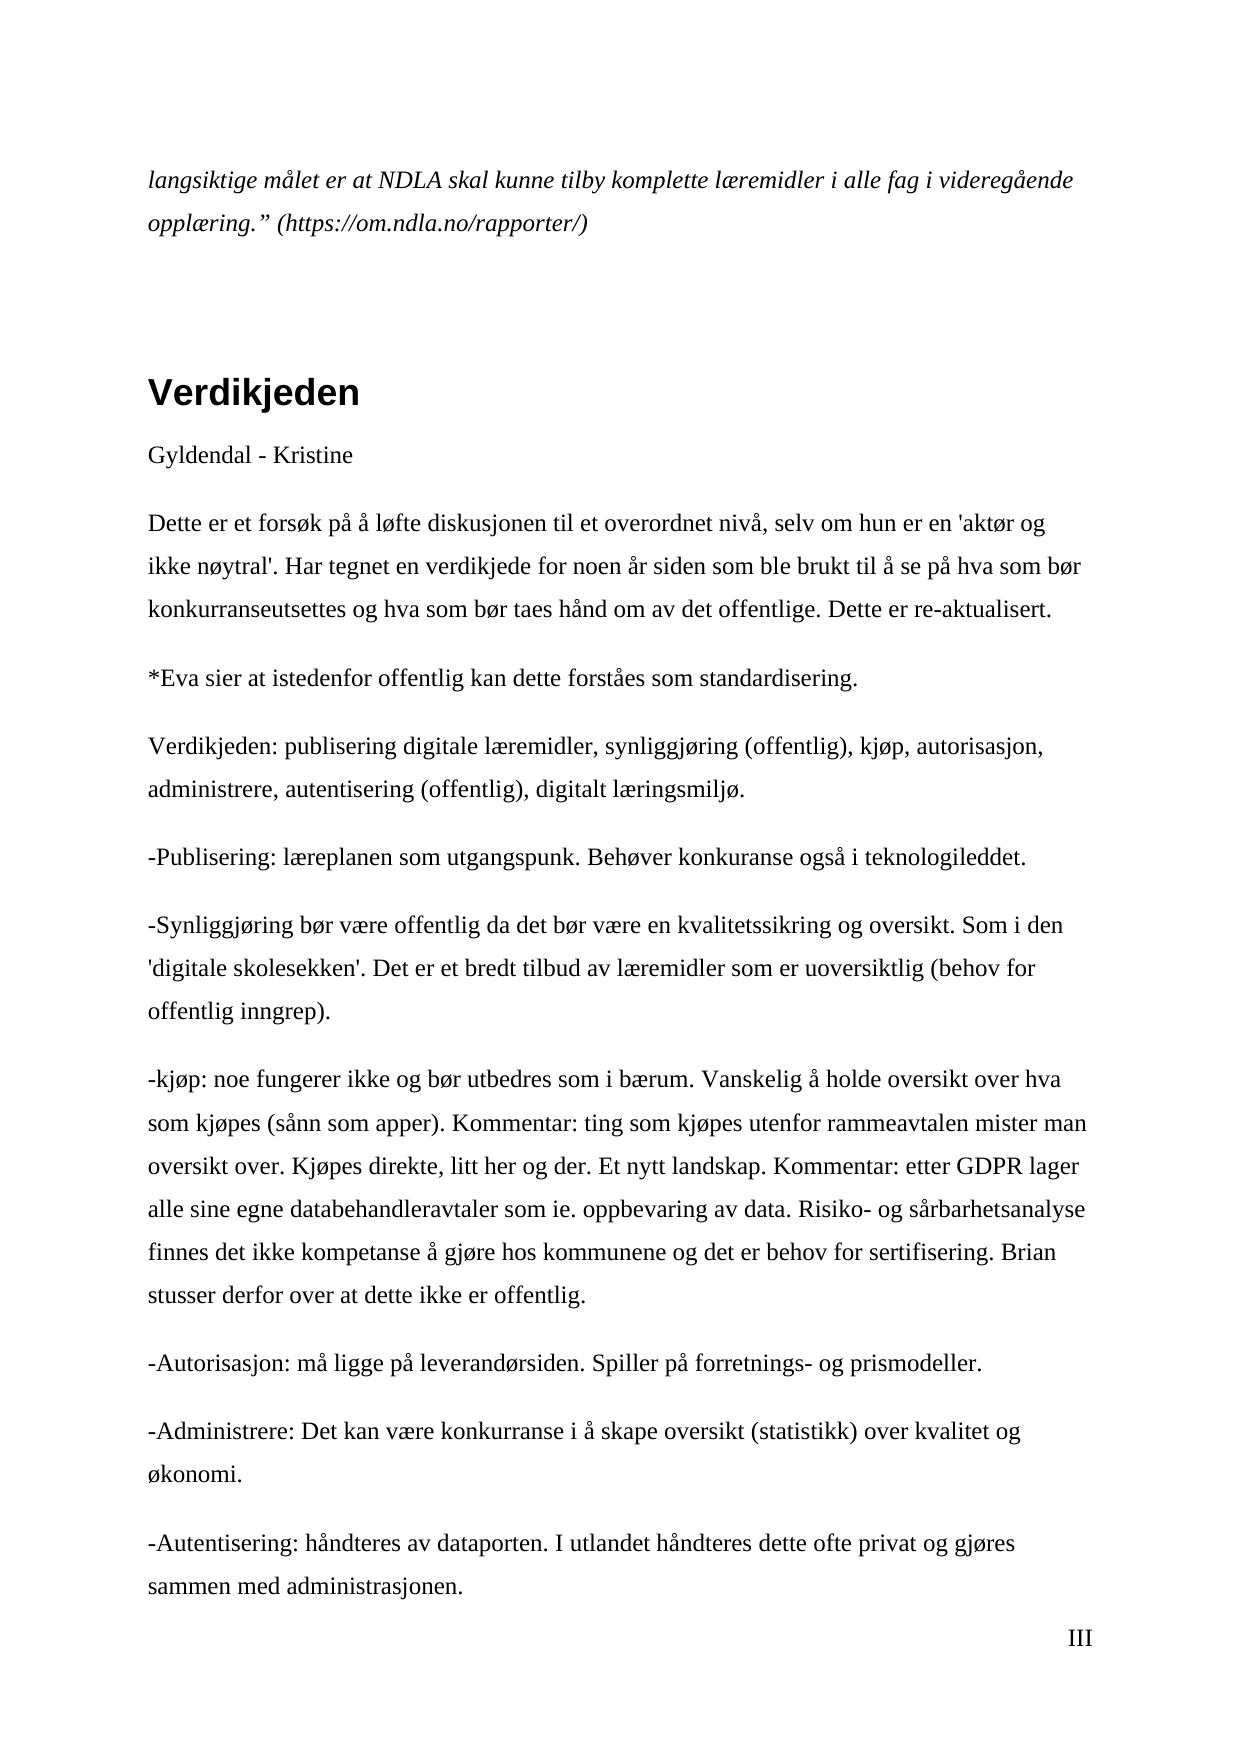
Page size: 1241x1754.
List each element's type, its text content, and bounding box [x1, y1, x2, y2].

text -Autentisering: håndteres av dataporten. I utlandet håndteres dette ofte privat og gjøres sammen med administrasjonen. [148, 1528, 1092, 1599]
text Verdikjeden: publisering digitale læremidler, synliggjøring (offentlig), kjøp, autorisasjon, administrere, autentisering (offentlig), digitalt læringsmiljø. [148, 731, 1092, 803]
text -Administrere: Det kan være konkurranse i å skape oversikt (statistikk) over kvalitet og økonomi. [148, 1416, 1092, 1488]
text Dette er et forsøk på å løfte diskusjonen til et overordnet nivå, selv om hun er en 'aktør og ikke nøytral'. Har tegnet en verdikjede for noen år siden som ble brukt til å se på hva som bør konkurranseutsettes og hva som bør taes hånd om av det offentlige. Dette er re-aktualisert. [148, 508, 1092, 623]
text langsiktige målet er at NDLA skal kunne tilby komplette læremidler i alle fag i videregående opplæring.” (https://om.ndla.no/rapporter/) [148, 165, 1092, 237]
text -Publisering: læreplanen som utgangspunk. Behøver konkuranse også i teknologileddet. [148, 842, 1092, 871]
text -kjøp: noe fungerer ikke og bør utbedres som i bærum. Vanskelig å holde oversikt over hva som kjøpes (sånn som apper). Kommentar: ting som kjøpes utenfor rammeavtalen mister man oversikt over. Kjøpes direkte, litt her og der. Et nytt landskap. Kommentar: etter GDPR lager alle sine egne databehandleravtaler som ie. oppbevaring av data. Risiko- og sårbarhetsanalyse finnes det ikke kompetanse å gjøre hos kommunene og det er behov for sertifisering. Brian stusser derfor over at dette ikke er offentlig. [148, 1064, 1092, 1309]
text -Autorisasjon: må ligge på leverandørsiden. Spiller på forretnings- og prismodeller. [148, 1348, 1092, 1377]
text Gyldendal - Kristine [148, 440, 1092, 469]
text *Eva sier at istedenfor offentlig kan dette forståes som standardisering. [148, 663, 1092, 691]
subtitle Verdikjeden [148, 370, 1092, 413]
text -Synliggjøring bør være offentlig da det bør være en kvalitetssikring og oversikt. Som i den 'digitale skolesekken'. Det er et bredt tilbud av læremidler som er uoversiktlig (behov for offentlig inngrep). [148, 910, 1092, 1025]
